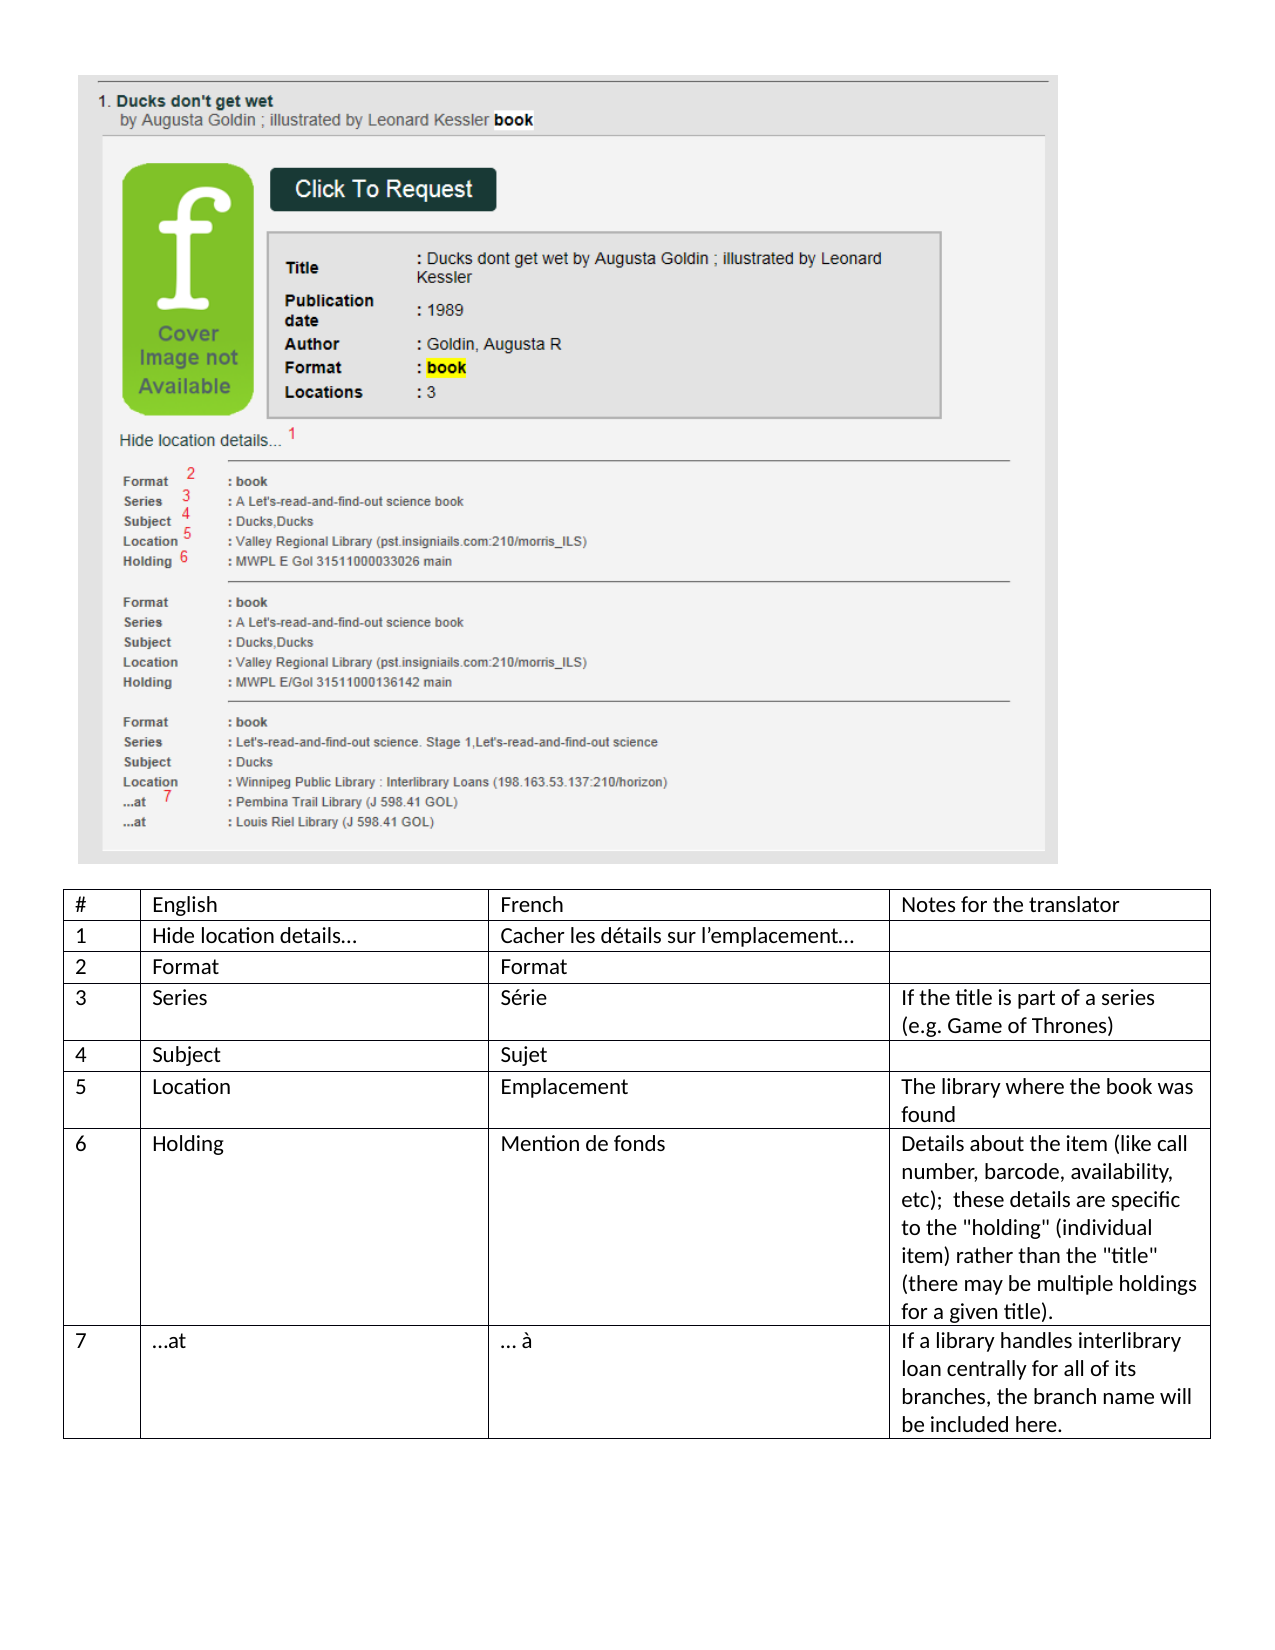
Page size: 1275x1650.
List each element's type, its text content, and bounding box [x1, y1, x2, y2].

table_cell Subject [141, 1041, 488, 1071]
table_cell Hide location details… [141, 921, 488, 951]
table_header French [489, 890, 889, 920]
table_cell 2 [64, 952, 140, 982]
table_cell 5 [64, 1072, 140, 1128]
table_cell Mention de fonds [489, 1129, 889, 1325]
table_cell 6 [64, 1129, 140, 1325]
table_cell The library where the book was found [890, 1072, 1210, 1128]
table_cell Série [489, 984, 889, 1039]
table_header Notes for the translator [890, 890, 1210, 920]
table_header English [141, 890, 488, 920]
table_cell 4 [64, 1041, 140, 1071]
table_cell Emplacement [489, 1072, 889, 1128]
table_cell If the title is part of a series (e.g. Game of Thrones) [890, 984, 1210, 1039]
table_cell Cacher les détails sur l’emplacement… [489, 921, 889, 951]
table_cell Location [141, 1072, 488, 1128]
picture [78, 75, 1058, 864]
table_cell [890, 1041, 1210, 1071]
table_cell 7 [64, 1326, 140, 1438]
table_cell Format [141, 952, 488, 982]
table_cell If a library handles interlibrary loan centrally for all of its branches, the branch name will be included here. [890, 1326, 1210, 1438]
table_cell Sujet [489, 1041, 889, 1071]
table_cell [890, 952, 1210, 982]
table_header # [64, 890, 140, 920]
table_cell 3 [64, 984, 140, 1039]
table_cell Format [489, 952, 889, 982]
table_cell Details about the item (like call number, barcode, availability, etc); these details are specific to the "holding" (individual item) rather than the "title" (there may be multiple holdings for a given title). [890, 1129, 1210, 1325]
table_cell Holding [141, 1129, 488, 1325]
table_cell 1 [64, 921, 140, 951]
table_cell Series [141, 984, 488, 1039]
table_cell …at [141, 1326, 488, 1438]
table_cell … à [489, 1326, 889, 1438]
table_cell [890, 921, 1210, 951]
